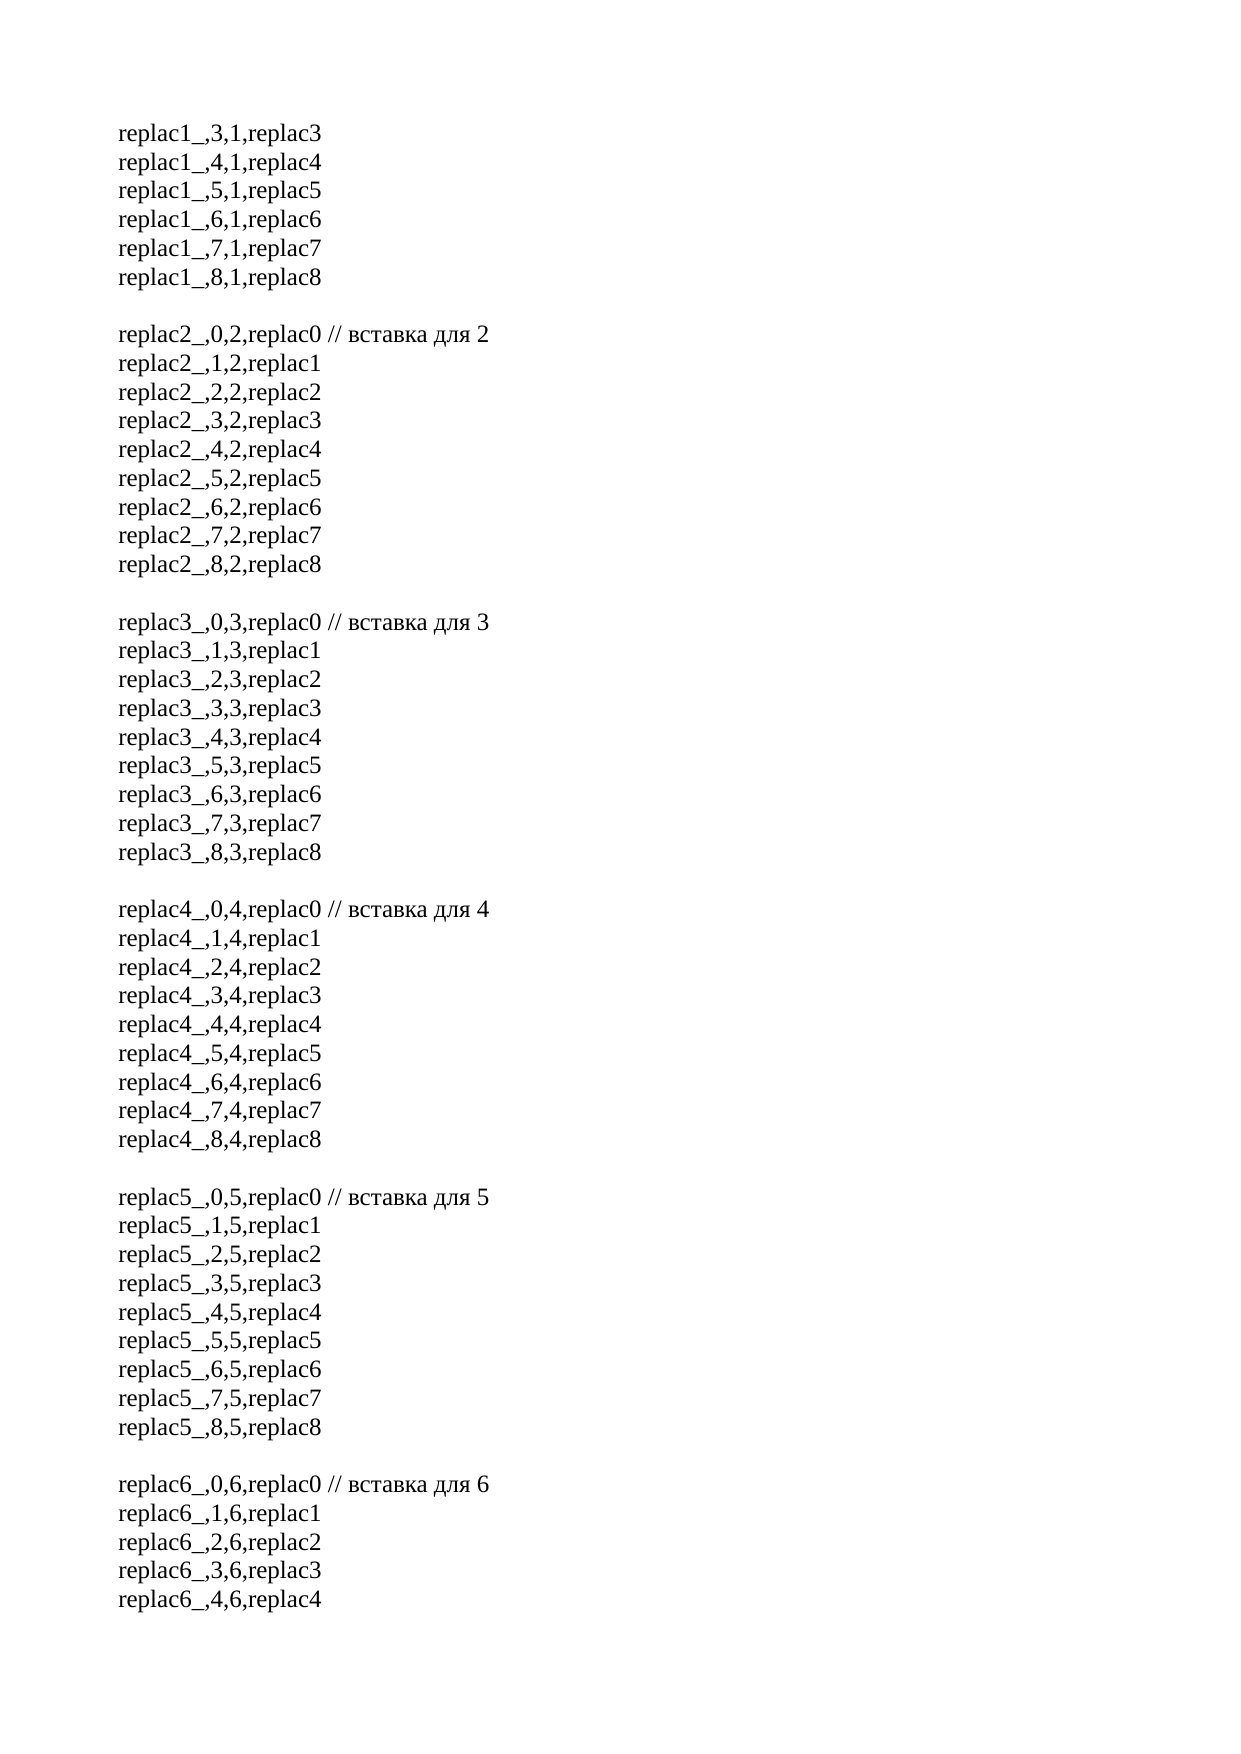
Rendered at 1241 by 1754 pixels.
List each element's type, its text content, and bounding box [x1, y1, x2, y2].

text replac6_,3,6,replac3 [118, 1556, 1122, 1584]
text replac2_,2,2,replac2 [118, 377, 1122, 406]
text replac2_,8,2,replac8 [118, 549, 1122, 578]
text replac2_,0,2,replac0 // вставка для 2 [118, 319, 1122, 348]
text replac5_,3,5,replac3 [118, 1268, 1122, 1297]
text replac3_,8,3,replac8 [118, 837, 1122, 866]
text replac4_,3,4,replac3 [118, 981, 1122, 1009]
text replac2_,1,2,replac1 [118, 348, 1122, 377]
text replac4_,4,4,replac4 [118, 1009, 1122, 1038]
text replac3_,7,3,replac7 [118, 808, 1122, 837]
text replac4_,7,4,replac7 [118, 1096, 1122, 1124]
text replac5_,7,5,replac7 [118, 1383, 1122, 1412]
text replac2_,7,2,replac7 [118, 521, 1122, 549]
text replac6_,1,6,replac1 [118, 1498, 1122, 1527]
text replac5_,8,5,replac8 [118, 1412, 1122, 1441]
text replac3_,3,3,replac3 [118, 693, 1122, 722]
text replac1_,3,1,replac3 [118, 118, 1122, 147]
text replac4_,1,4,replac1 [118, 923, 1122, 952]
text replac6_,2,6,replac2 [118, 1527, 1122, 1556]
text replac3_,5,3,replac5 [118, 751, 1122, 779]
text replac3_,1,3,replac1 [118, 636, 1122, 664]
text replac3_,0,3,replac0 // вставка для 3 [118, 607, 1122, 636]
text replac4_,6,4,replac6 [118, 1067, 1122, 1096]
text replac1_,4,1,replac4 [118, 147, 1122, 176]
text replac5_,1,5,replac1 [118, 1211, 1122, 1239]
text replac4_,2,4,replac2 [118, 952, 1122, 981]
text replac2_,5,2,replac5 [118, 463, 1122, 492]
text replac1_,5,1,replac5 [118, 176, 1122, 204]
text replac1_,8,1,replac8 [118, 262, 1122, 291]
text replac5_,0,5,replac0 // вставка для 5 [118, 1182, 1122, 1211]
text replac3_,6,3,replac6 [118, 779, 1122, 808]
text replac1_,7,1,replac7 [118, 233, 1122, 262]
text replac5_,2,5,replac2 [118, 1239, 1122, 1268]
text replac4_,8,4,replac8 [118, 1124, 1122, 1153]
text replac5_,5,5,replac5 [118, 1326, 1122, 1354]
text replac6_,0,6,replac0 // вставка для 6 [118, 1469, 1122, 1498]
text replac4_,0,4,replac0 // вставка для 4 [118, 894, 1122, 923]
text replac5_,6,5,replac6 [118, 1354, 1122, 1383]
text replac5_,4,5,replac4 [118, 1297, 1122, 1326]
text replac2_,6,2,replac6 [118, 492, 1122, 521]
text replac1_,6,1,replac6 [118, 204, 1122, 233]
text replac2_,4,2,replac4 [118, 434, 1122, 463]
text replac2_,3,2,replac3 [118, 406, 1122, 434]
text replac4_,5,4,replac5 [118, 1038, 1122, 1067]
text replac6_,4,6,replac4 [118, 1584, 1122, 1613]
text replac3_,4,3,replac4 [118, 722, 1122, 751]
text replac3_,2,3,replac2 [118, 664, 1122, 693]
